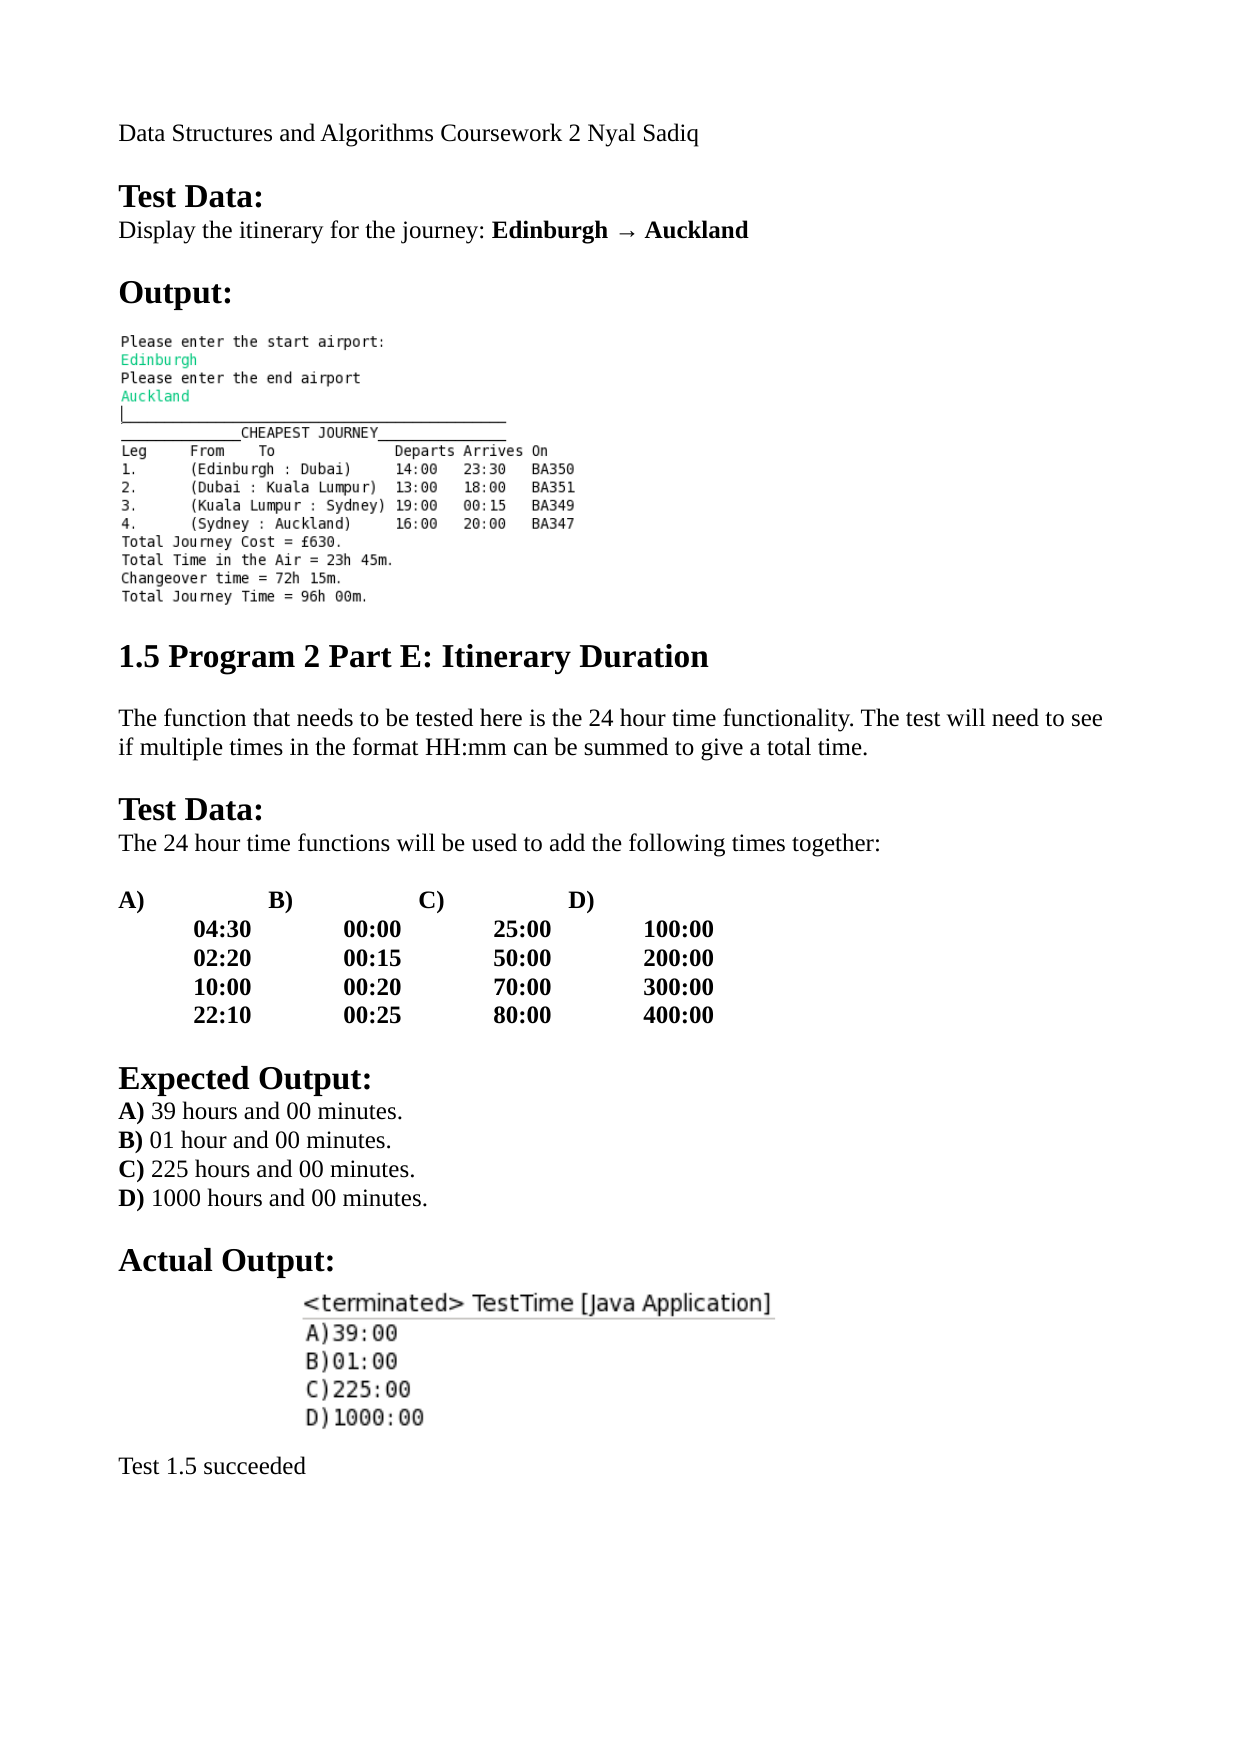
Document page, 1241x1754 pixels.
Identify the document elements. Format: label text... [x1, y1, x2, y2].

text 04:30 00:00 25:00 100:00 [118, 914, 1122, 943]
text D) 1000 hours and 00 minutes. [118, 1183, 1122, 1211]
text 1.5 Program 2 Part E: Itinerary Duration [118, 636, 1122, 675]
picture [298, 1290, 776, 1439]
text Test Data: [118, 176, 1122, 215]
text The 24 hour time functions will be used to add the following times together: [118, 828, 1122, 857]
text 02:20 00:15 50:00 200:00 [118, 943, 1122, 972]
text 10:00 00:20 70:00 300:00 [118, 972, 1122, 1001]
text The function that needs to be tested here is the 24 hour time functionality. The test will need to see if multiple times in the format HH:mm can be summed to give a total time. [118, 703, 1122, 761]
text 22:10 00:25 80:00 400:00 [118, 1001, 1122, 1029]
text Expected Output: [118, 1058, 1122, 1096]
text Display the itinerary for the journey: Edinburgh → Auckland [118, 215, 1122, 243]
text Test Data: [118, 790, 1122, 828]
text C) 225 hours and 00 minutes. [118, 1154, 1122, 1183]
picture [118, 333, 580, 609]
text A) B) C) D) [118, 886, 1122, 914]
text Actual Output: [118, 1240, 1122, 1278]
text Output: [118, 272, 1122, 311]
text B) 01 hour and 00 minutes. [118, 1125, 1122, 1154]
text A) 39 hours and 00 minutes. [118, 1096, 1122, 1125]
text Test 1.5 succeeded [118, 1451, 1122, 1480]
